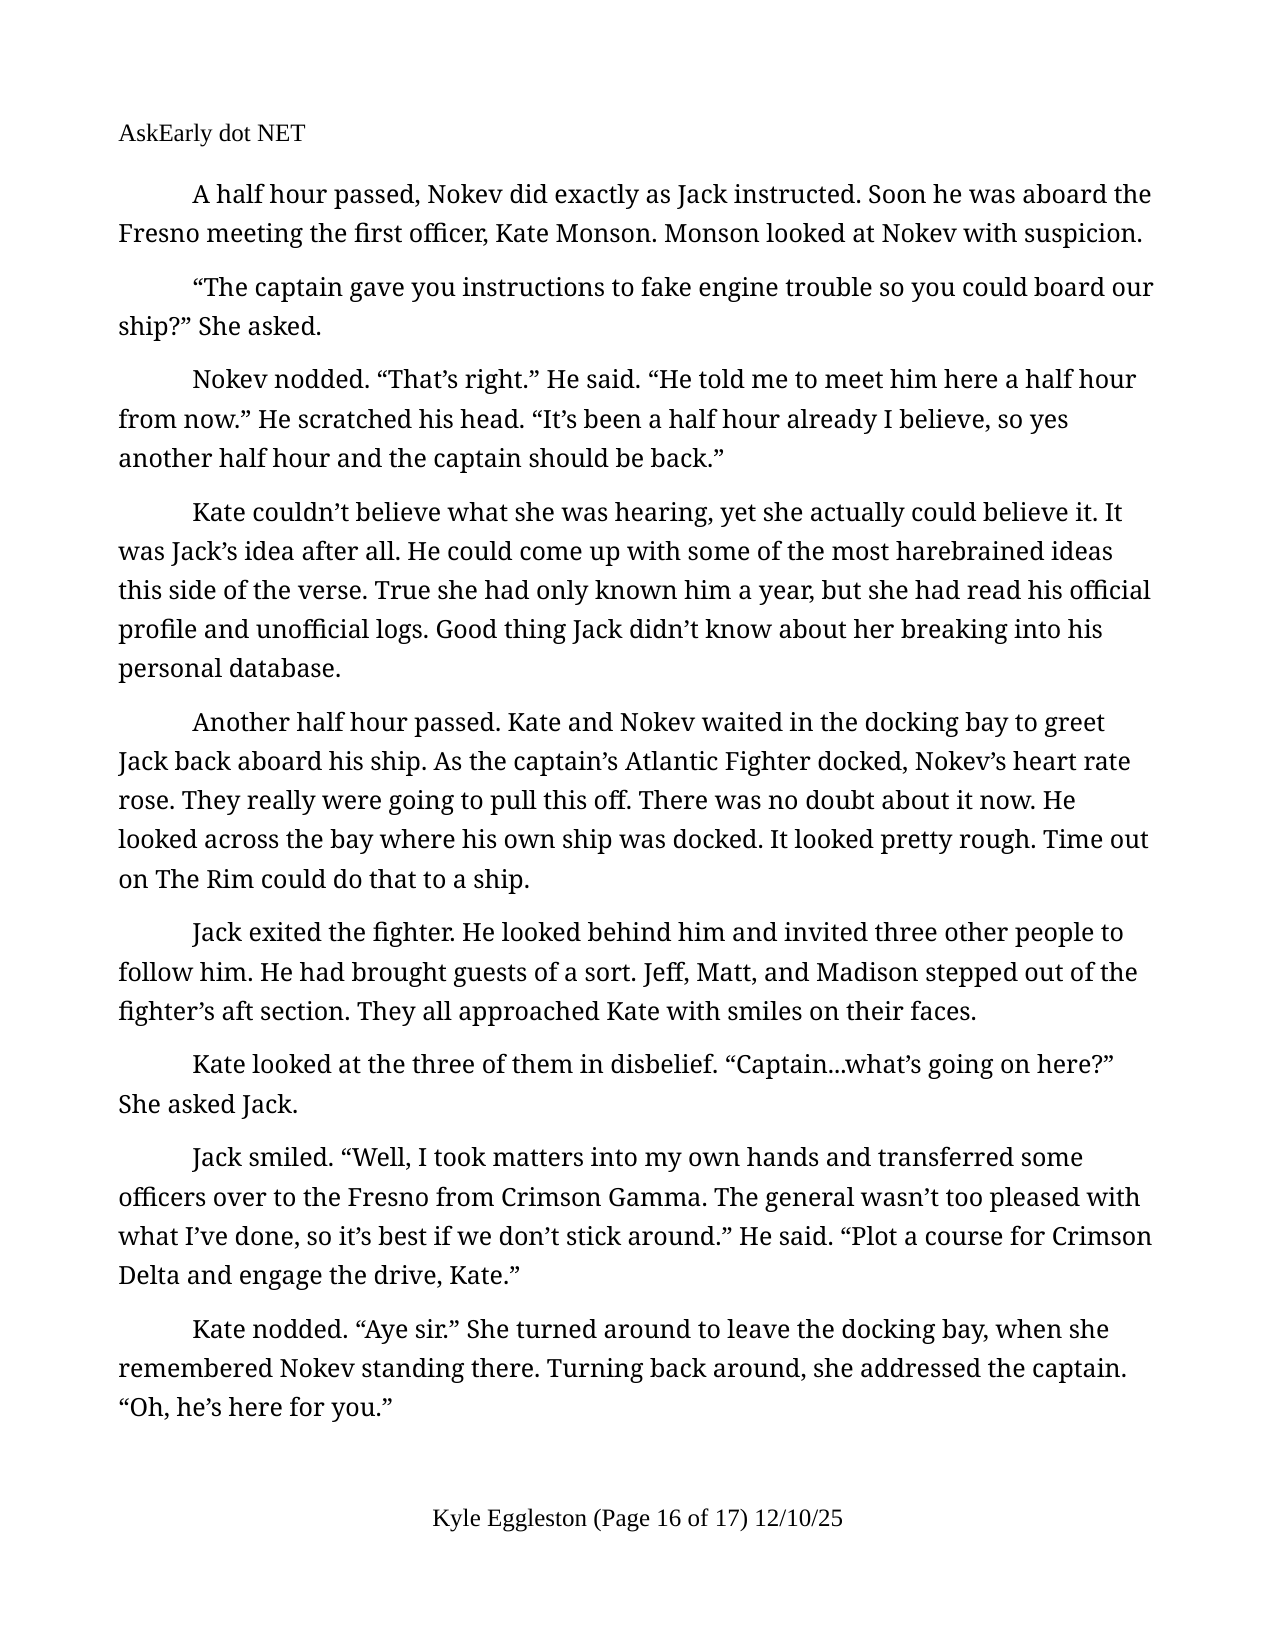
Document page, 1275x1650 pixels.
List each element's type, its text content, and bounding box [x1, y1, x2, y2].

text Kate nodded. “Aye sir.” She turned around to leave the docking bay, when she remembered Nokev standing there. Turning back around, she addressed the captain. “Oh, he’s here for you.” [118, 1311, 1157, 1424]
text “The captain gave you instructions to fake engine trouble so you could board our ship?” She asked. [118, 269, 1157, 342]
text Another half hour passed. Kate and Nokev waited in the docking bay to greet Jack back aboard his ship. As the captain’s Atlantic Fighter docked, Nokev’s heart rate rose. They really were going to pull this off. There was no doubt about it now. He looked across the bay where his own ship was docked. It looked pretty rough. Time out on The Rim could do that to a ship. [118, 705, 1157, 895]
text Jack exited the fighter. He looked behind him and invited three other people to follow him. He had brought guests of a sort. Jeff, Matt, and Madison stepped out of the fighter’s aft section. They all approached Kate with smiles on their faces. [118, 915, 1157, 1027]
text Kate couldn’t believe what she was hearing, yet she actually could believe it. It was Jack’s idea after all. He could come up with some of the most harebrained ideas this side of the verse. True she had only known him a year, but she had read his official profile and unofficial logs. Good thing Jack didn’t know about her breaking into his personal database. [118, 494, 1157, 685]
text Kate looked at the three of them in disbelief. “Captain...what’s going on here?” She asked Jack. [118, 1047, 1157, 1120]
text A half hour passed, Nokev did exactly as Jack instructed. Soon he was aboard the Fresno meeting the first officer, Kate Monson. Monson looked at Nokev with suspicion. [118, 176, 1157, 249]
text Nokev nodded. “That’s right.” He said. “He told me to meet him here a half hour from now.” He scratched his head. “It’s been a half hour already I believe, so yes another half hour and the captain should be back.” [118, 362, 1157, 474]
text Jack smiled. “Well, I took matters into my own hands and transferred some officers over to the Fresno from Crimson Gamma. The general wasn’t too pleased with what I’ve done, so it’s best if we don’t stick around.” He said. “Plot a course for Crimson Delta and engage the drive, Kate.” [118, 1140, 1157, 1292]
